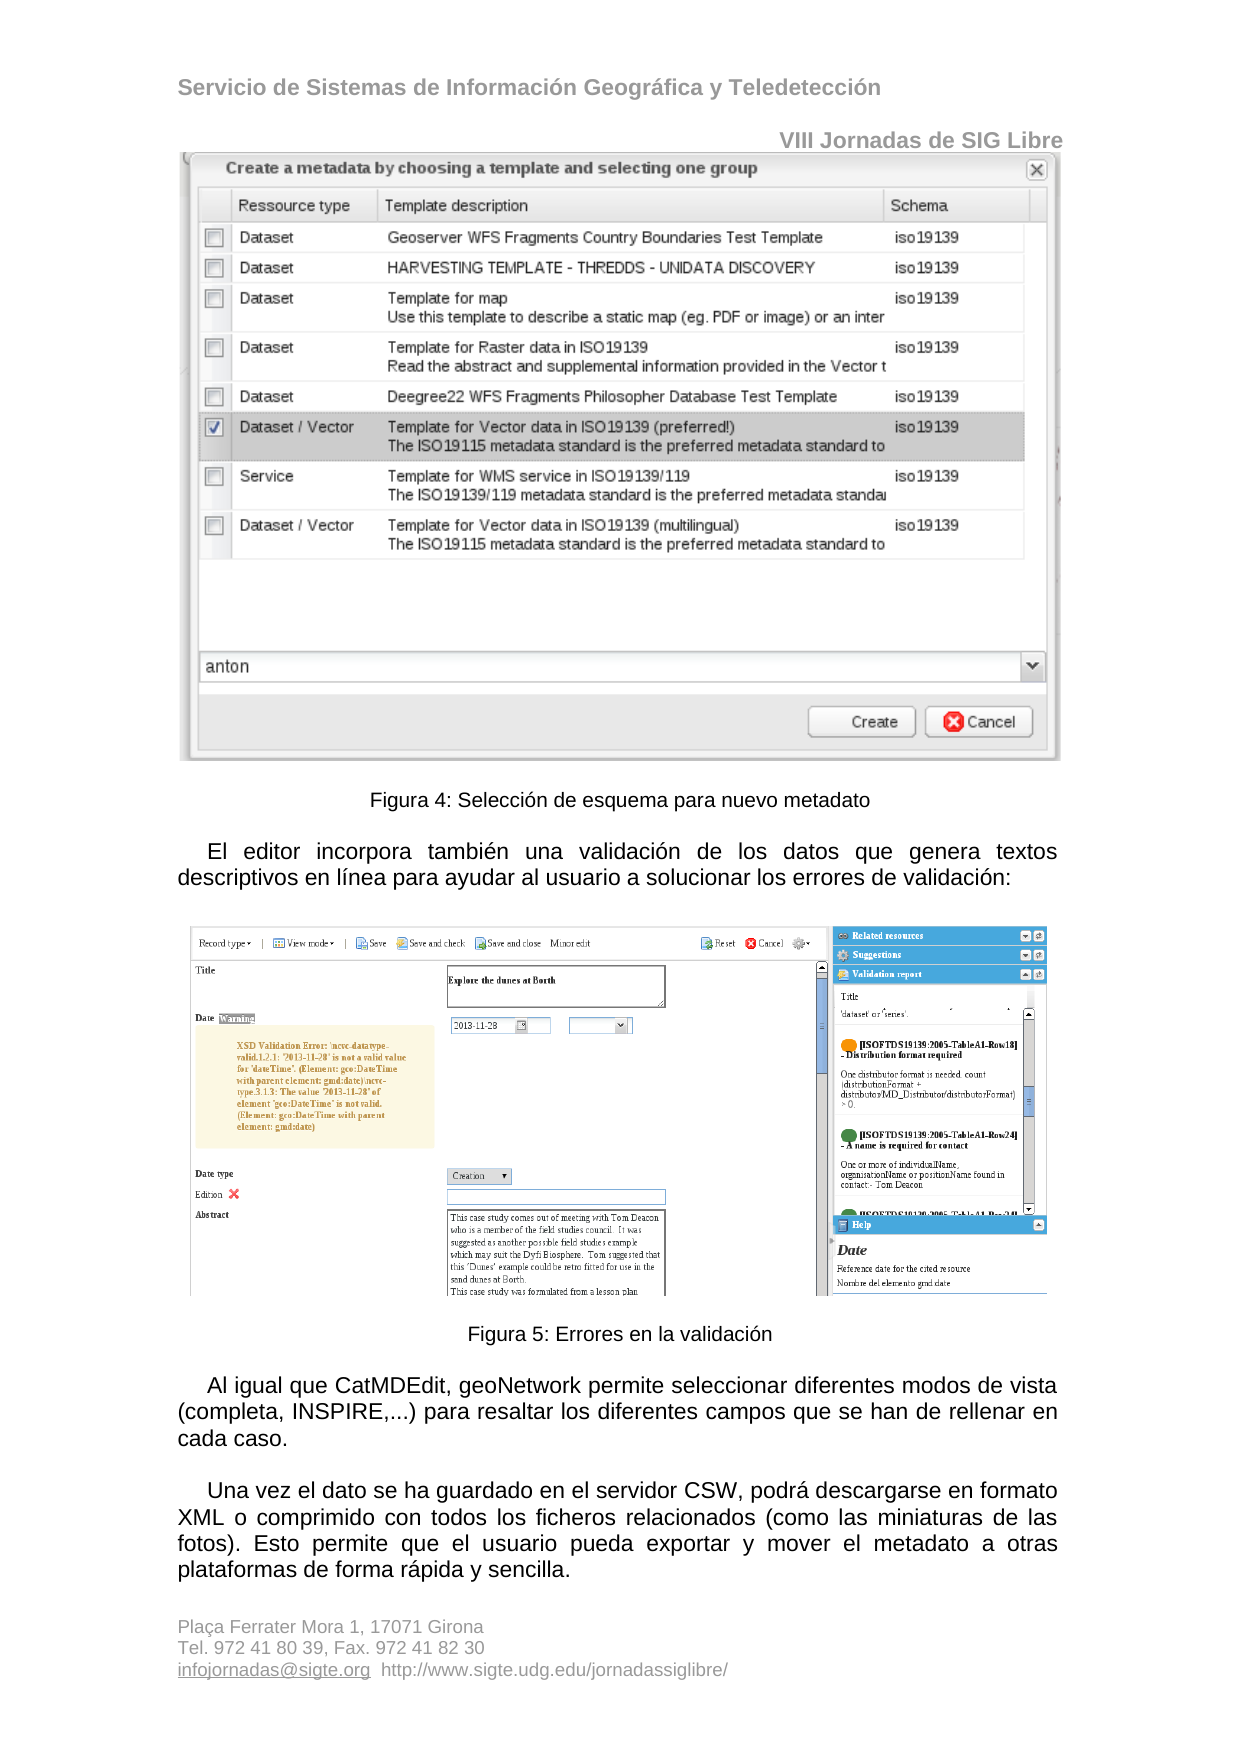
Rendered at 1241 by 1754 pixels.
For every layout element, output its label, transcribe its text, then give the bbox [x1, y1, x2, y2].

text Figura 5: Errores en la validación [177, 1321, 1063, 1345]
text Una vez el dato se ha guardado en el servidor CSW, podrá descargarse en formato XML o comprimido con todos los ficheros relacionados (como las miniaturas de las fotos). Esto permite que el usuario pueda exportar y mover el metadato a otras plataformas de forma rápida y sencilla. [177, 1477, 1058, 1583]
picture [179, 916, 1061, 1296]
picture [179, 152, 1061, 761]
text Figura 4: Selección de esquema para nuevo metadato [177, 787, 1063, 811]
text El editor incorpora también una validación de los datos que genera textos descriptivos en línea para ayudar al usuario a solucionar los errores de validación: [177, 838, 1058, 890]
text Al igual que CatMDEdit, geoNetwork permite seleccionar diferentes modos de vista (completa, INSPIRE,...) para resaltar los diferentes campos que se han de rellenar en cada caso. [177, 1372, 1058, 1451]
